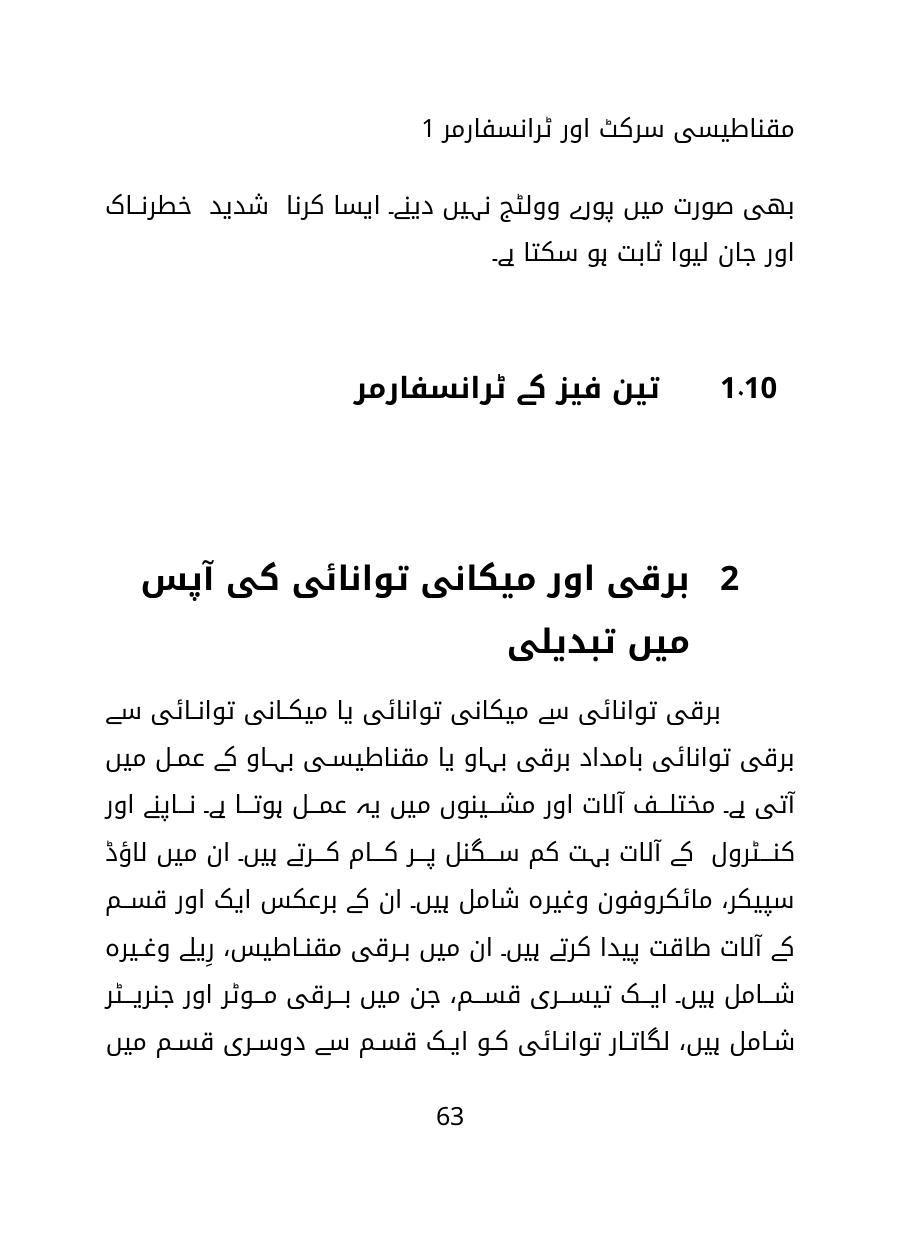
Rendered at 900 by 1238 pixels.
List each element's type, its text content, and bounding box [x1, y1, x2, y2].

text چونکہ یہ ٹیسٹ عموما جہاں ٹرانسفارمر موجود ہو وہیں کرنا پڑتا ہے لہٰذا یہ ممکن نہیں ہوتا کہ ٹرانسفارمر کو اتنے وولٹ دئے جائیں جتنے درکار ہوں بلکہ جو وولٹج موجود ہو اسی سے کام چلانا پڑتا ہے۔ لیکن اس بات کا خیال بہت ضروری ہے کہ جو وولٹ ٹرانسفارمر کو دئے جا رہے ہوں وہ ڈیزائن کردہ وولٹ کے دو سے بارہ فی صد کے درمیان ہو۔ مثلاً اگر اسی ٹرانسفارمر کی بات کی جائے تو اس کے زیادہ وولٹ کائل پر اورکے درمیان کوئی بھی وولٹ دئے جا سکتے ہیں۔ چونکہ ہمارے ہاں اورعام پائے جاتے ہیں لہٰذا ہم اسےیاہی دیں گے۔ یہاں یہ ایک مرتبہ دوبارہ یاد دہانی کراتا جاؤں کہ ٹرانسفارمر کے ایک کائل کے سرے آپس میں جوڑ کر، یعنی اسے شارٹ سرکٹ کر کے، دوسرے کائل پر کسی بھی صورت میں پورے وولٹج نہیں دینے۔ ایسا کرنا شدید خطرناک اور جان لیوا ثابت ہو سکتا ہے۔ [105, 182, 795, 277]
text برقی توانائی سے میکانی توانائی یا میکانی توانائی سے برقی توانائی بامداد برقی بہاو یا مقناطیسی بہاو کے عمل میں آتی ہے۔ مختلف آلات اور مشینوں میں یہ عمل ہوتا ہے۔ ناپنے اور کنٹرول کے آلات بہت کم سگنل پر کام کرتے ہیں۔ ان میں لاؤڈ سپیکر، مائکروفون وغیرہ شامل ہیں۔ ان کے برعکس ایک اور قسم کے آلات طاقت پیدا کرتے ہیں۔ ان میں برقی مقناطیس، رِیلے وغیرہ شامل ہیں۔ ایک تیسری قسم، جن میں برقی موٹر اور جنریٹر شامل ہیں، لگاتار توانائی کو ایک قسم سے دوسری قسم میں تبدیل کرتے ہیں۔ اس باب میں ہم توانائی کی تبدیلی بذریعہ مقناطیسی بہاو، کے عمل کا مطالعہ کریں گے۔ توانائی کی تبدیلی بذریعہ برقی بہاو کا مطالعہ بالکل اسی طرح کیا جاتا ہے مگر ہم اس کا ذکر اس کتاب میں نہیں کریں گے۔ اس باب میں جو تراکیب ہم سیکھیں گے وہ بہت اہم ہیں اور انجنیئرنگ میں بہت سی مسائل میں استعمال ہوتے ہیں۔ [105, 687, 795, 1066]
subtitle تین فیز کے ٹرانسفارمر [105, 361, 720, 417]
subtitle برقی اور میکانی توانائی کی آپس میں تبدیلی [105, 547, 720, 674]
